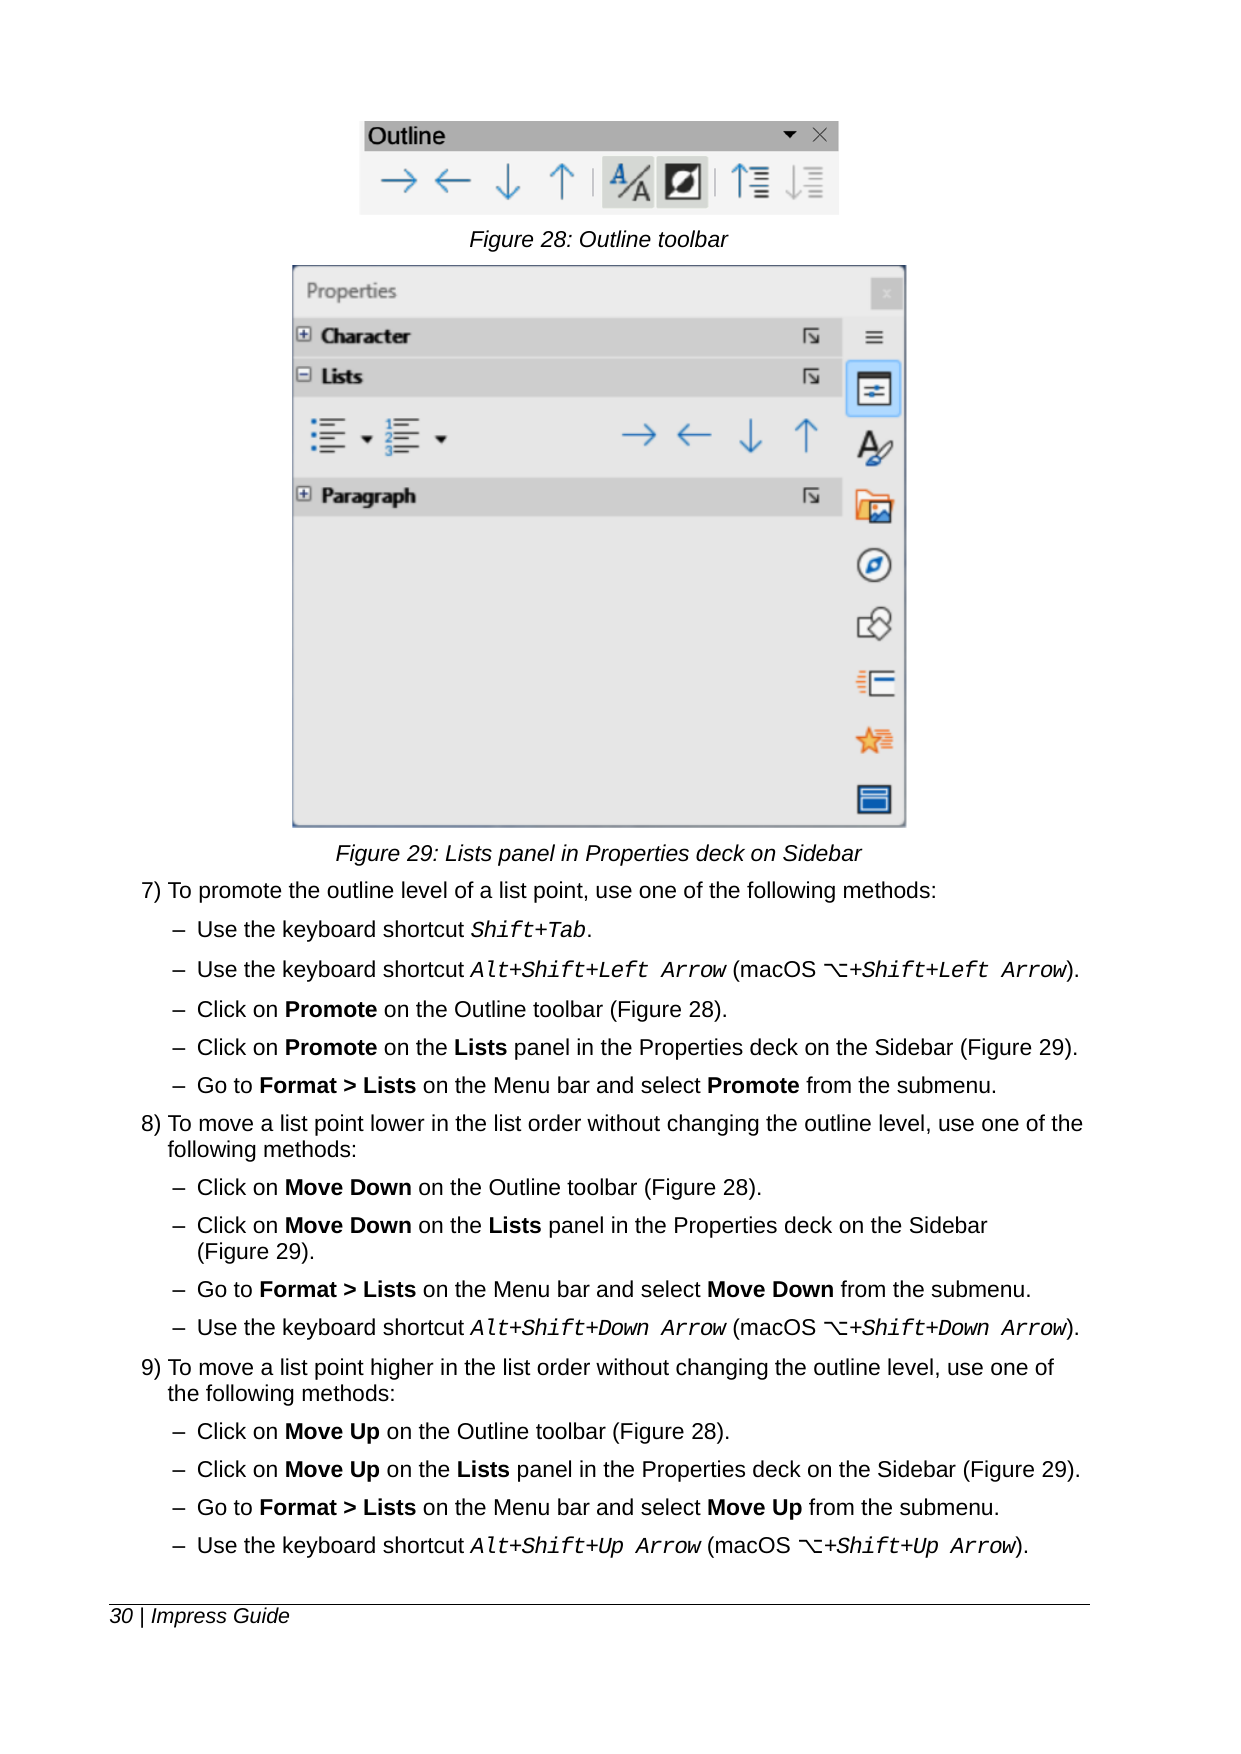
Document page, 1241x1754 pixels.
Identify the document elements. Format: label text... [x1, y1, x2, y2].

list Use the keyboard shortcut Alt+Shift+Left Arrow (macOS ⌥+Shift+Left Arrow). [182, 956, 1090, 984]
list Click on Move Down on the Lists panel in the Properties deck on the Sidebar (Figure 29). [182, 1213, 1090, 1264]
list Click on Move Up on the Outline toolbar (Figure 28). [182, 1418, 1090, 1444]
text Figure 28: Outline toolbar [360, 227, 839, 253]
list Use the keyboard shortcut Shift+Tab. [182, 916, 1090, 944]
list Click on Promote on the Outline toolbar (Figure 28). [182, 997, 1090, 1022]
picture [292, 265, 907, 828]
list To move a list point higher in the list order without changing the outline level, use one of the following methods: [153, 1355, 1090, 1406]
list Go to Format > Lists on the Menu bar and select Move Down from the submenu. [182, 1277, 1090, 1302]
text Figure 29: Lists panel in Properties deck on Sidebar [292, 840, 907, 866]
list Use the keyboard shortcut Alt+Shift+Up Arrow (macOS ⌥+Shift+Up Arrow). [182, 1533, 1090, 1561]
list Click on Promote on the Lists panel in the Properties deck on the Sidebar (Figure 29). [182, 1035, 1090, 1060]
list Click on Move Down on the Outline toolbar (Figure 28). [182, 1175, 1090, 1200]
list To promote the outline level of a list point, use one of the following methods: [153, 878, 1090, 904]
list To move a list point lower in the list order without changing the outline level, use one of the following methods: [153, 1111, 1090, 1162]
list Go to Format > Lists on the Menu bar and select Move Up from the submenu. [182, 1495, 1090, 1520]
list Use the keyboard shortcut Alt+Shift+Down Arrow (macOS ⌥+Shift+Down Arrow). [182, 1315, 1090, 1342]
list Go to Format > Lists on the Menu bar and select Promote from the submenu. [182, 1073, 1090, 1098]
picture [359, 121, 840, 215]
list Click on Move Up on the Lists panel in the Properties deck on the Sidebar (Figure 29). [182, 1457, 1090, 1482]
